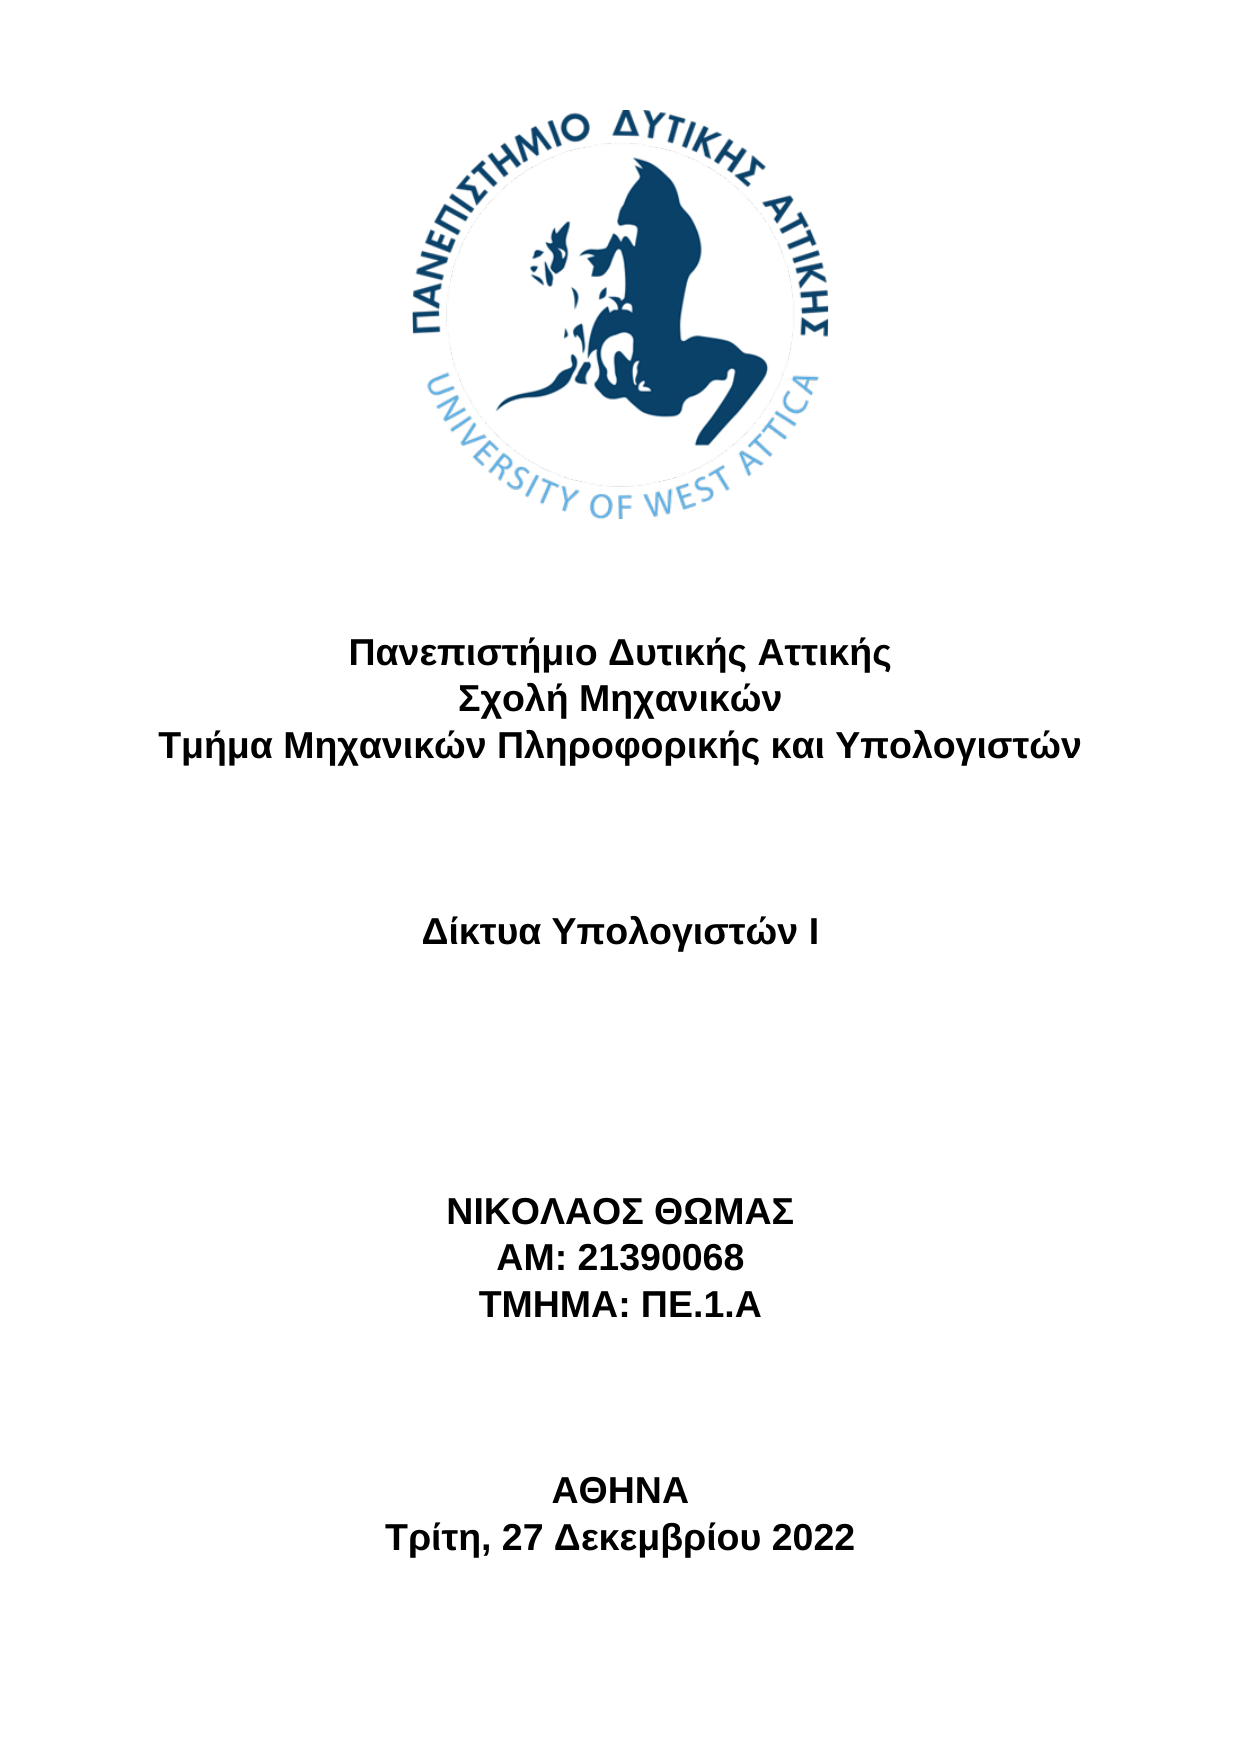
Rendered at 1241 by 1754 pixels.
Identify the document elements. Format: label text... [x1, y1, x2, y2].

text ΑΜ: 21390068 [50, 1235, 1190, 1278]
text Δίκτυα Υπολογιστών I [50, 909, 1190, 953]
text ΑΘΗΝΑ [50, 1468, 1190, 1511]
text ΤΜΗΜΑ: ΠΕ.1.Α [50, 1282, 1190, 1325]
text Τρίτη, 27 Δεκεμβρίου 2022 [50, 1515, 1190, 1558]
text Πανεπιστήμιο Δυτικής Αττικής [50, 630, 1190, 673]
picture [412, 110, 829, 519]
text Σχολή Μηχανικών [50, 677, 1190, 720]
text Τμήμα Μηχανικών Πληροφορικής και Υπολογιστών [50, 723, 1190, 766]
text ΝΙΚΟΛΑΟΣ ΘΩΜΑΣ [50, 1189, 1190, 1232]
